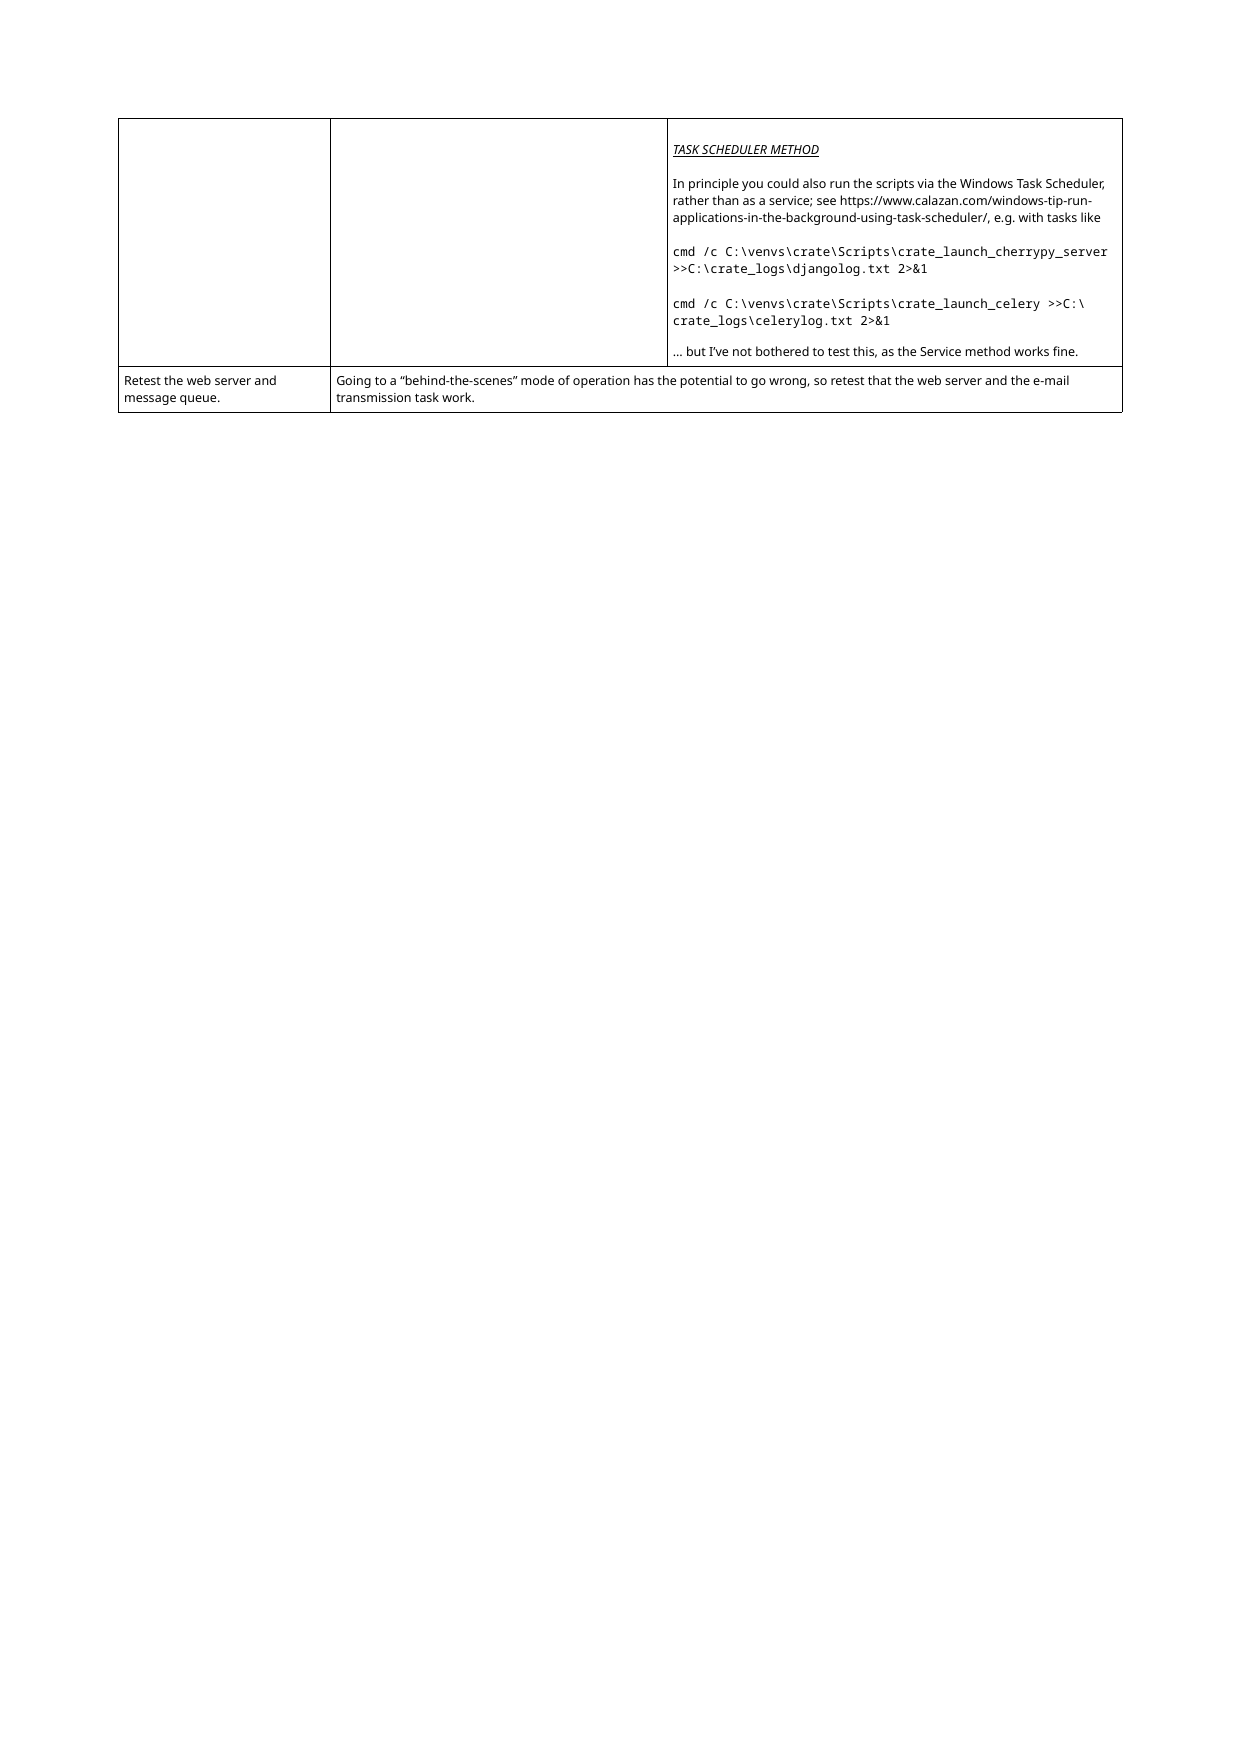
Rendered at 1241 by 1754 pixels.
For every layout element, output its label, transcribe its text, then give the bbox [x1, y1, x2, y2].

table_cell [331, 119, 667, 366]
table_cell [119, 119, 330, 366]
table_cell TASK SCHEDULER METHOD In principle you could also run the scripts via the Windows Task Scheduler, rather than as a service; see https://www.calazan.com/windows-tip-run-applications-in-the-background-using-task-scheduler/, e.g. with tasks like cmd /c C:\venvs\crate\Scripts\crate_launch_cherrypy_server >>C:\crate_logs\djangolog.txt 2>&1 cmd /c C:\venvs\crate\Scripts\crate_launch_celery >>C:\crate_logs\celerylog.txt 2>&1 … but I’ve not bothered to test this, as the Service method works fine. [668, 119, 1122, 366]
table_cell Going to a “behind-the-scenes” mode of operation has the potential to go wrong, so retest that the web server and the e-mail transmission task work. [331, 367, 1122, 412]
table_cell Retest the web server and message queue. [119, 367, 330, 412]
